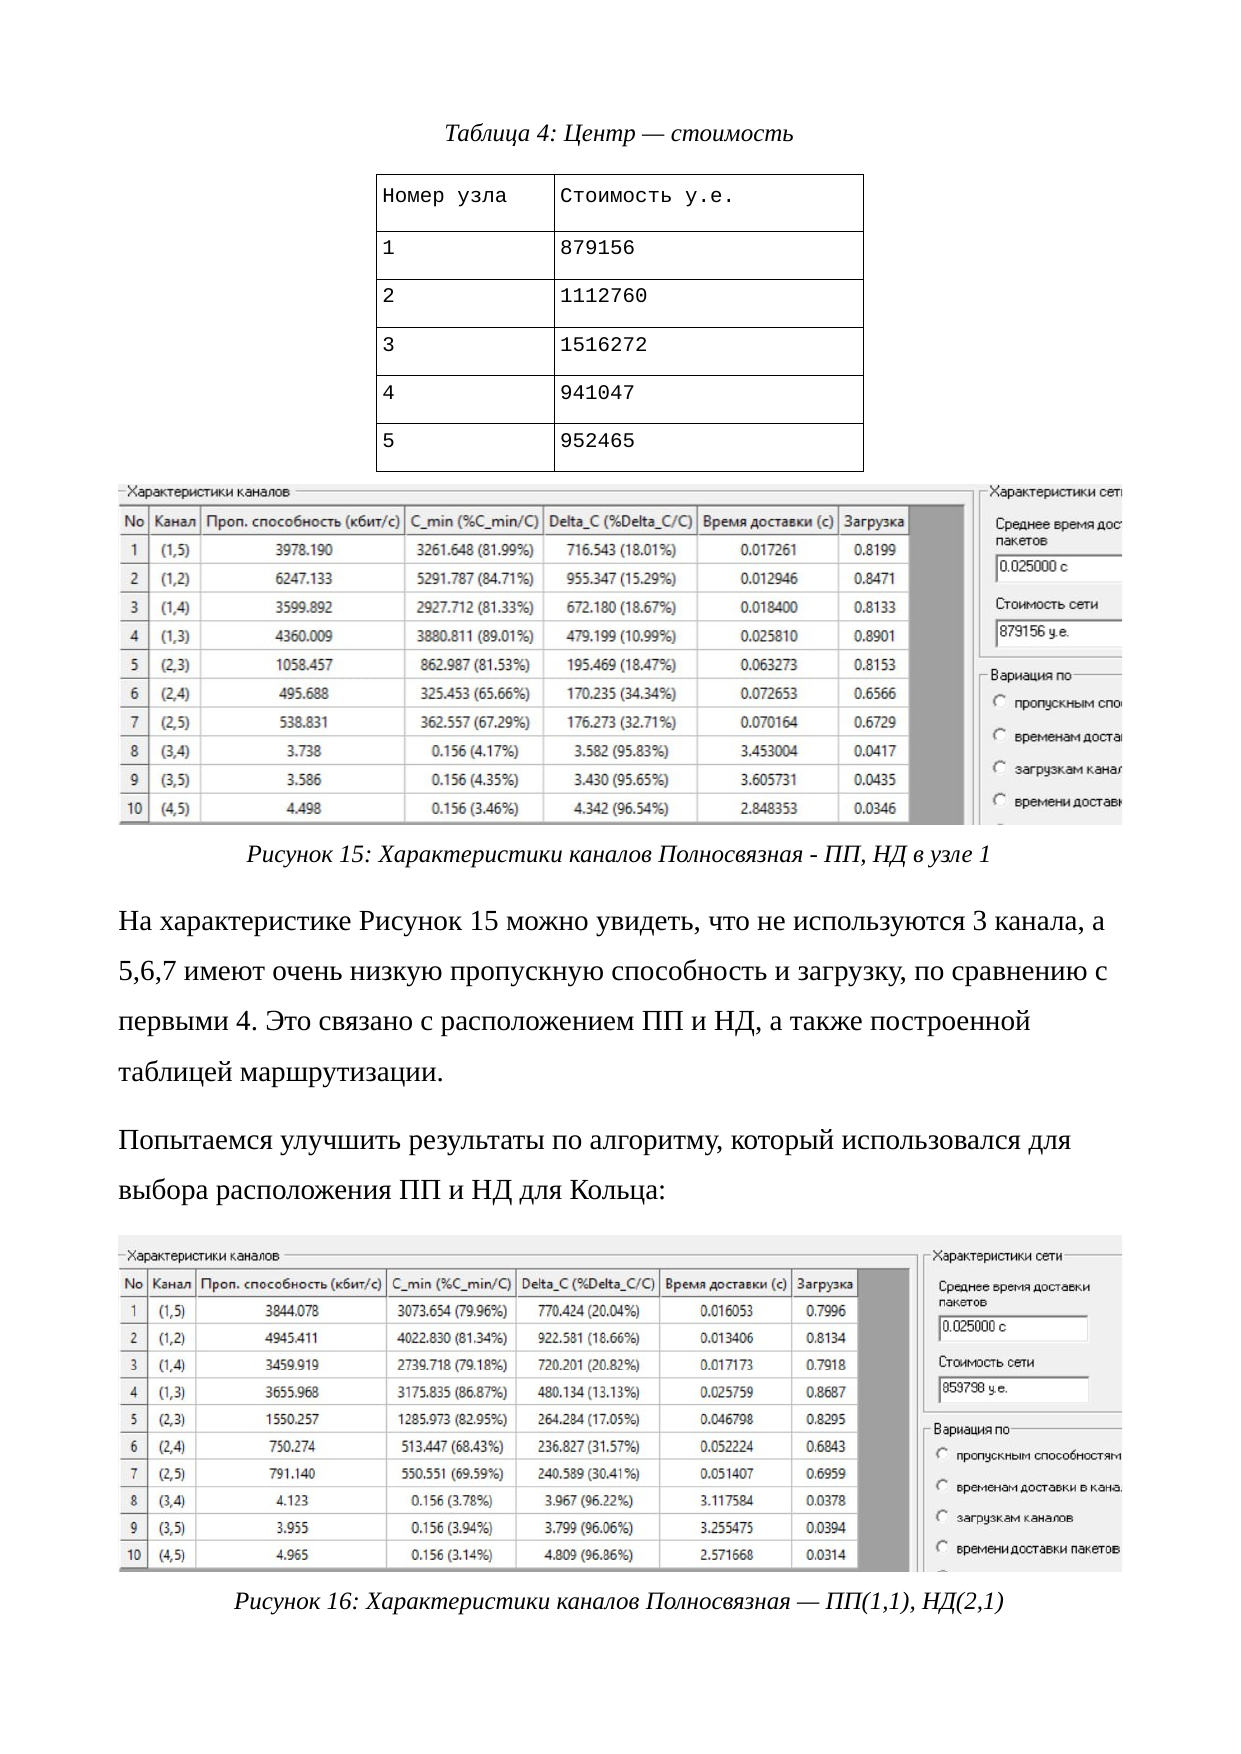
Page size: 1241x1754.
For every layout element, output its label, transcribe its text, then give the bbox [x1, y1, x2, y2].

table_cell 941047 [555, 376, 863, 423]
table_cell 2 [377, 280, 554, 327]
table_cell 1516272 [555, 328, 863, 375]
text Рисунок 15: Характеристики каналов Полносвязная - ПП, НД в узле 1 [118, 825, 1122, 868]
table_cell 3 [377, 328, 554, 375]
table_header Номер узла [377, 175, 554, 231]
table_cell 4 [377, 376, 554, 423]
picture [118, 484, 1123, 825]
table_cell 1 [377, 232, 554, 279]
table_cell 5 [377, 424, 554, 471]
table_cell 952465 [555, 424, 863, 471]
text Рисунок 16: Характеристики каналов Полносвязная — ПП(1,1), НД(2,1) [118, 1572, 1122, 1615]
text Таблица 4: Центр — стоимость [118, 118, 1122, 147]
table_cell 1112760 [555, 280, 863, 327]
text Попытаемся улучшить результаты по алгоритму, который использовался для выбора расположения ПП и НД для Кольца: [118, 1122, 1122, 1235]
picture [118, 1235, 1123, 1572]
table_header Стоимость y.e. [555, 175, 863, 231]
text На характеристике Рисунок 15 можно увидеть, что не используются 3 канала, а 5,6,7 имеют очень низкую пропускную способность и загрузку, по сравнению с первыми 4. Это связано с расположением ПП и НД, а также построенной таблицей маршрутизации. [118, 903, 1122, 1087]
table_cell 879156 [555, 232, 863, 279]
